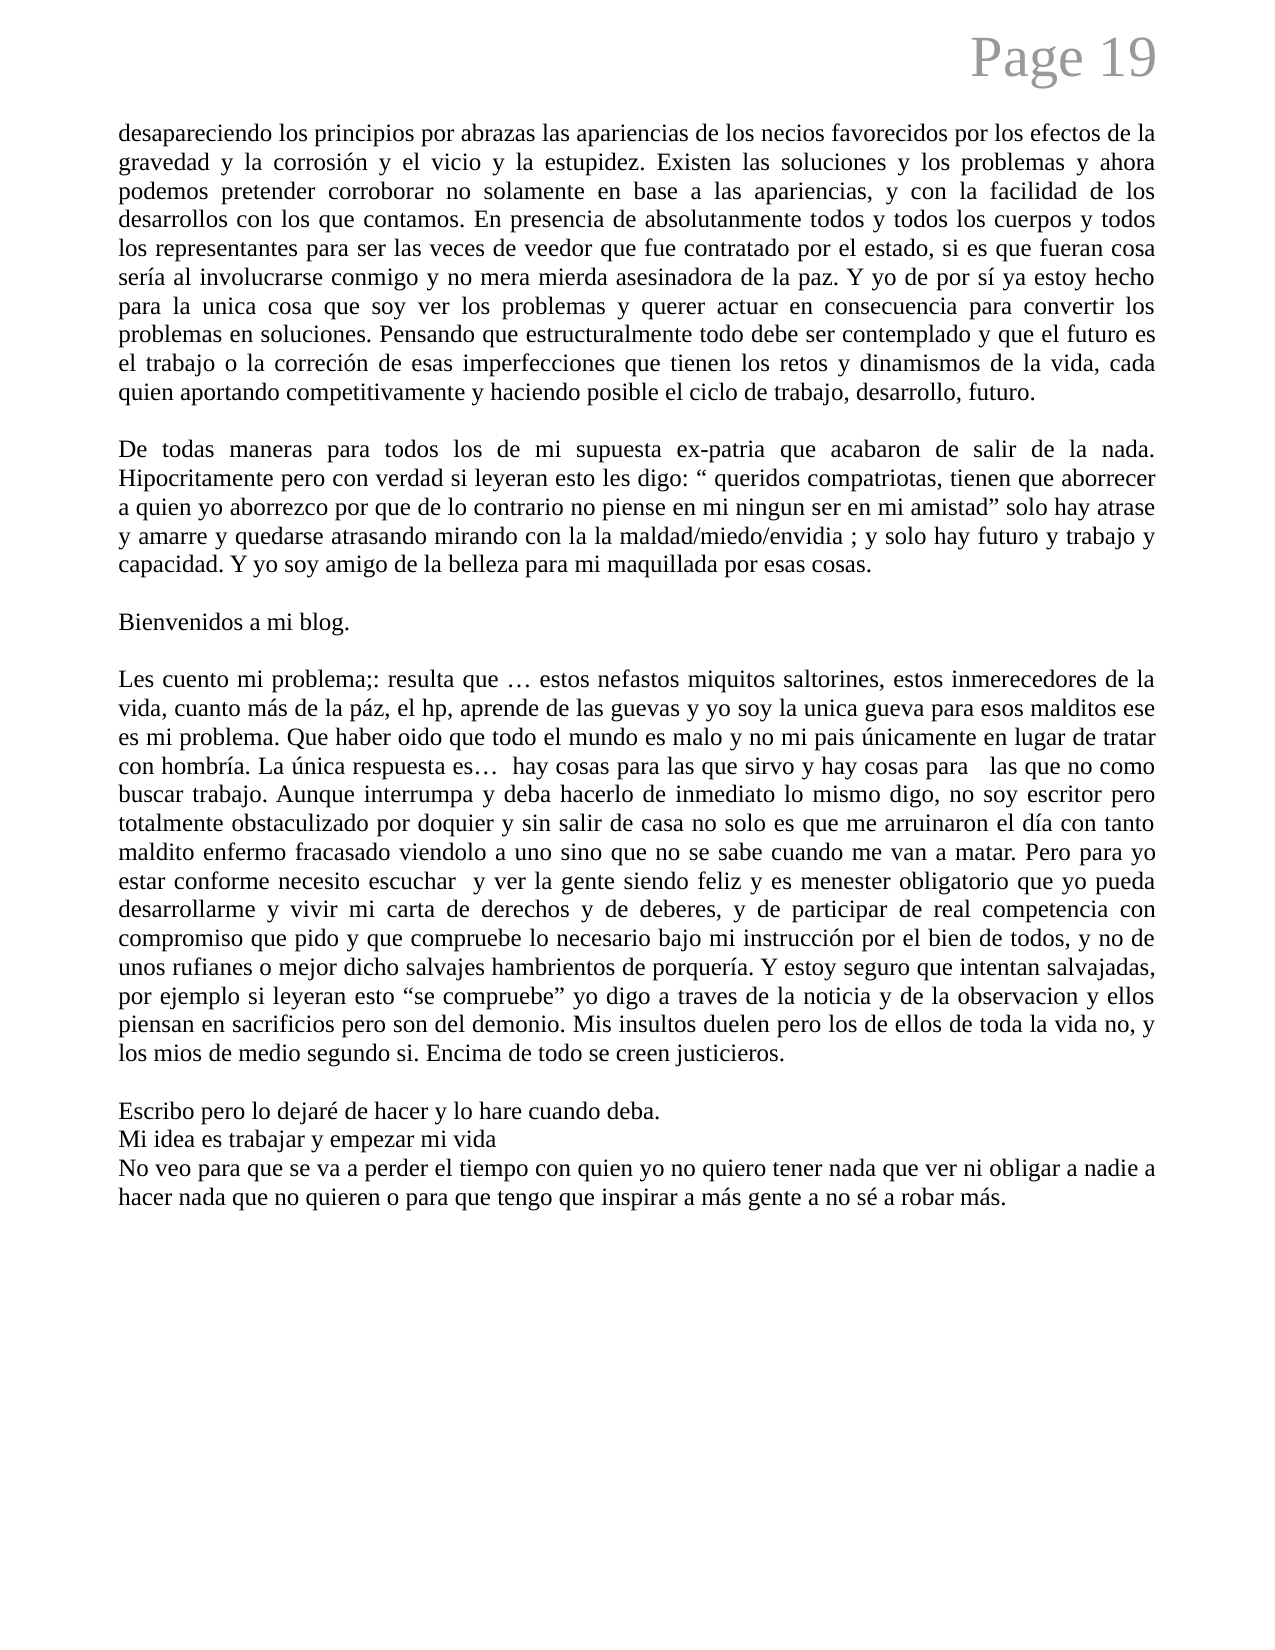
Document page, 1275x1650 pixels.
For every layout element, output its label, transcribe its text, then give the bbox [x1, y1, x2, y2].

text De todas maneras para todos los de mi supuesta ex-patria que acabaron de salir de la nada. Hipocritamente pero con verdad si leyeran esto les digo: “ queridos compatriotas, tienen que aborrecer a quien yo aborrezco por que de lo contrario no piense en mi ningun ser en mi amistad” solo hay atrase y amarre y quedarse atrasando mirando con la la maldad/miedo/envidia ; y solo hay futuro y trabajo y capacidad. Y yo soy amigo de la belleza para mi maquillada por esas cosas. [118, 434, 1157, 578]
text Mi idea es trabajar y empezar mi vida [118, 1124, 1157, 1153]
text No veo para que se va a perder el tiempo con quien yo no quiero tener nada que ver ni obligar a nadie a hacer nada que no quieren o para que tengo que inspirar a más gente a no sé a robar más. [118, 1153, 1157, 1211]
text Bienvenidos a mi blog. [118, 607, 1157, 636]
text desapareciendo los principios por abrazas las apariencias de los necios favorecidos por los efectos de la gravedad y la corrosión y el vicio y la estupidez. Existen las soluciones y los problemas y ahora podemos pretender corroborar no solamente en base a las apariencias, y con la facilidad de los desarrollos con los que contamos. En presencia de absolutanmente todos y todos los cuerpos y todos los representantes para ser las veces de veedor que fue contratado por el estado, si es que fueran cosa sería al involucrarse conmigo y no mera mierda asesinadora de la paz. Y yo de por sí ya estoy hecho para la unica cosa que soy ver los problemas y querer actuar en consecuencia para convertir los problemas en soluciones. Pensando que estructuralmente todo debe ser contemplado y que el futuro es el trabajo o la correción de esas imperfecciones que tienen los retos y dinamismos de la vida, cada quien aportando competitivamente y haciendo posible el ciclo de trabajo, desarrollo, futuro. [118, 118, 1157, 406]
text Les cuento mi problema;: resulta que … estos nefastos miquitos saltorines, estos inmerecedores de la vida, cuanto más de la páz, el hp, aprende de las guevas y yo soy la unica gueva para esos malditos ese es mi problema. Que haber oido que todo el mundo es malo y no mi pais únicamente en lugar de tratar con hombría. La única respuesta es… hay cosas para las que sirvo y hay cosas para las que no como buscar trabajo. Aunque interrumpa y deba hacerlo de inmediato lo mismo digo, no soy escritor pero totalmente obstaculizado por doquier y sin salir de casa no solo es que me arruinaron el día con tanto maldito enfermo fracasado viendolo a uno sino que no se sabe cuando me van a matar. Pero para yo estar conforme necesito escuchar y ver la gente siendo feliz y es menester obligatorio que yo pueda desarrollarme y vivir mi carta de derechos y de deberes, y de participar de real competencia con compromiso que pido y que compruebe lo necesario bajo mi instrucción por el bien de todos, y no de unos rufianes o mejor dicho salvajes hambrientos de porquería. Y estoy seguro que intentan salvajadas, por ejemplo si leyeran esto “se compruebe” yo digo a traves de la noticia y de la observacion y ellos piensan en sacrificios pero son del demonio. Mis insultos duelen pero los de ellos de toda la vida no, y los mios de medio segundo si. Encima de todo se creen justicieros. [118, 664, 1157, 1067]
text Escribo pero lo dejaré de hacer y lo hare cuando deba. [118, 1096, 1157, 1124]
